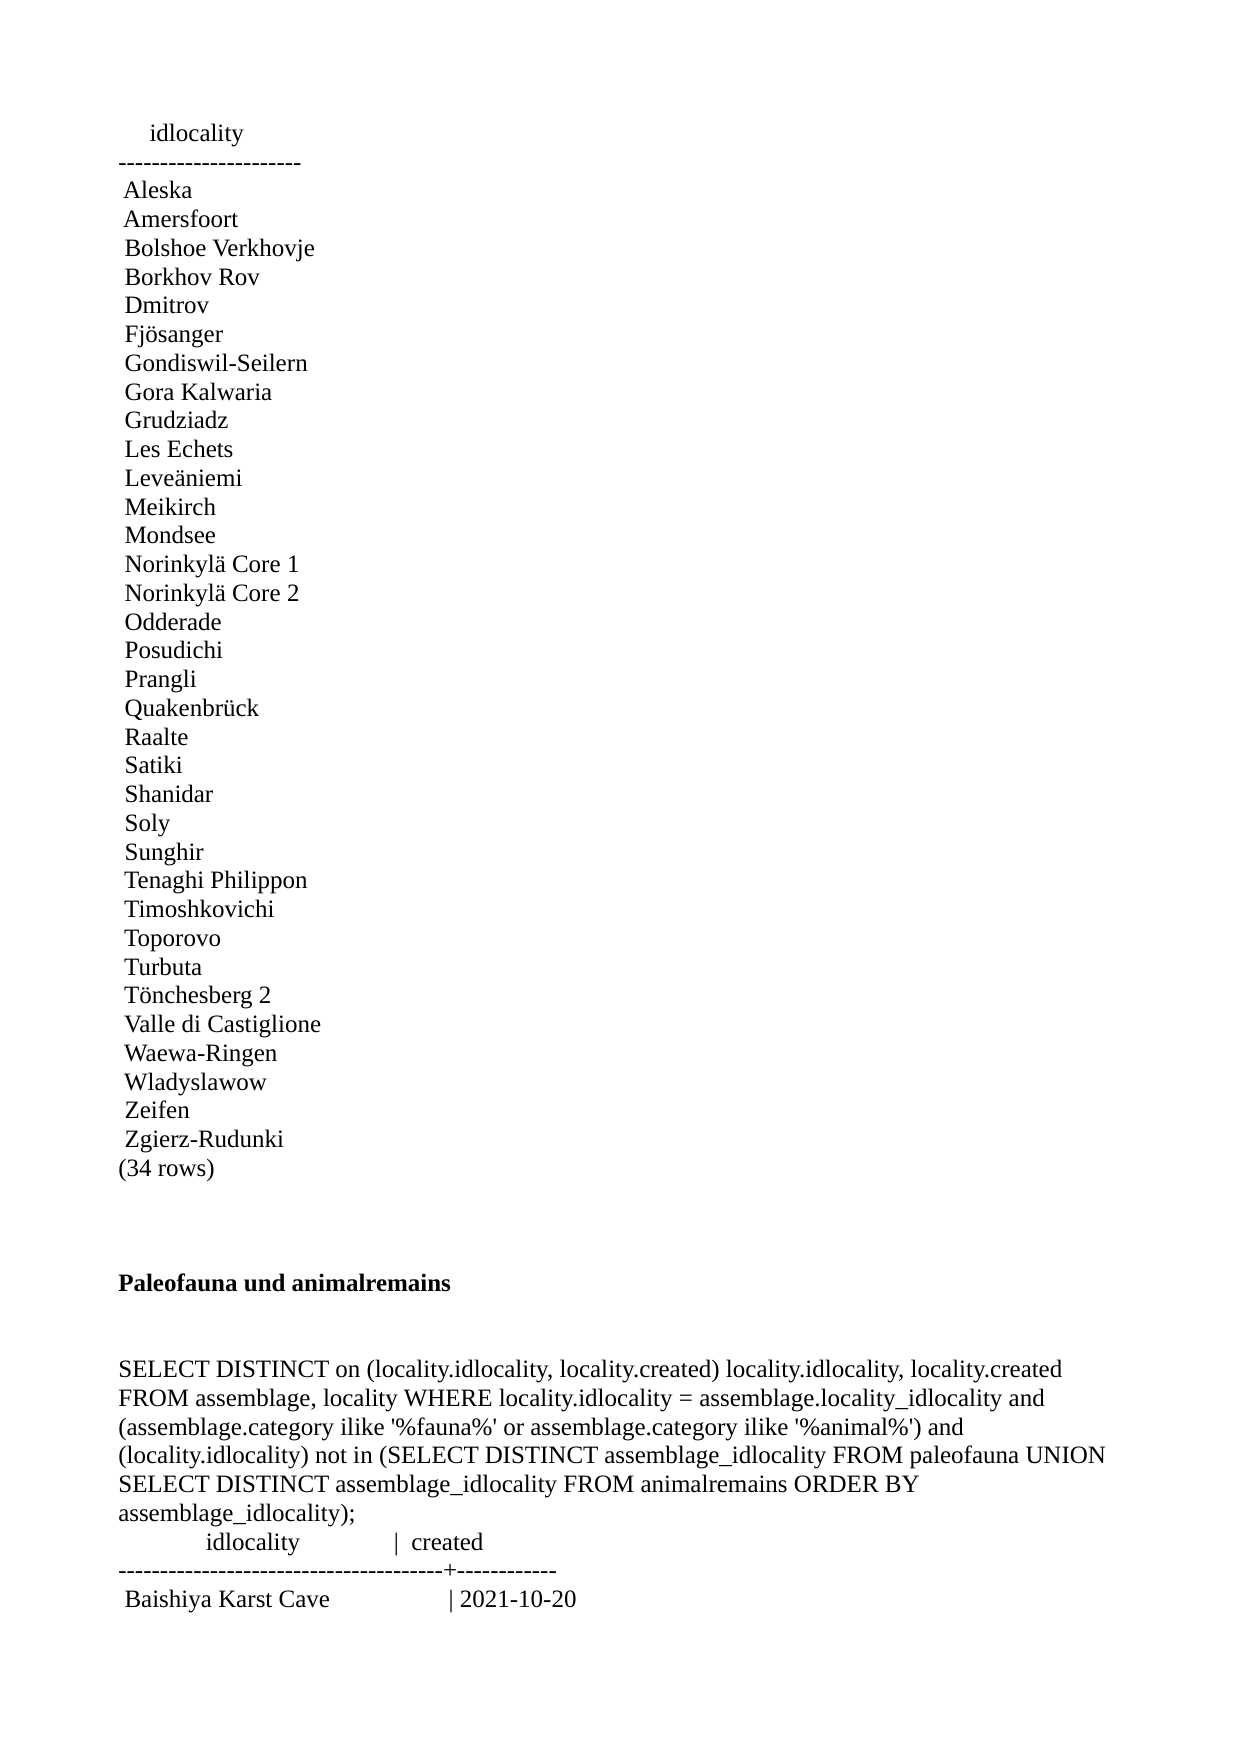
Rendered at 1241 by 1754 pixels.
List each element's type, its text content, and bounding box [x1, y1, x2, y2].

text Raalte [118, 722, 1122, 751]
text (34 rows) [118, 1153, 1122, 1182]
text Leveäniemi [118, 463, 1122, 492]
text Sunghir [118, 837, 1122, 866]
text Quakenbrück [118, 693, 1122, 722]
text Aleska [118, 176, 1122, 204]
text Norinkylä Core 2 [118, 578, 1122, 607]
text Norinkylä Core 1 [118, 549, 1122, 578]
text Mondsee [118, 521, 1122, 549]
text SELECT DISTINCT on (locality.idlocality, locality.created) locality.idlocality, locality.created FROM assemblage, locality WHERE locality.idlocality = assemblage.locality_idlocality and (assemblage.category ilike '%fauna%' or assemblage.category ilike '%animal%') and (locality.idlocality) not in (SELECT DISTINCT assemblage_idlocality FROM paleofauna UNION SELECT DISTINCT assemblage_idlocality FROM animalremains ORDER BY assemblage_idlocality); [118, 1354, 1122, 1527]
text Wladyslawow [118, 1067, 1122, 1096]
text Fjösanger [118, 319, 1122, 348]
text Gora Kalwaria [118, 377, 1122, 406]
text Paleofauna und animalremains [118, 1268, 1122, 1297]
text Valle di Castiglione [118, 1009, 1122, 1038]
text Posudichi [118, 636, 1122, 664]
text Borkhov Rov [118, 262, 1122, 291]
text Soly [118, 808, 1122, 837]
text Zeifen [118, 1096, 1122, 1124]
text ---------------------------------------+------------ [118, 1556, 1122, 1584]
text idlocality | created [118, 1527, 1122, 1556]
text Les Echets [118, 434, 1122, 463]
text Turbuta [118, 952, 1122, 981]
text Shanidar [118, 779, 1122, 808]
text Tenaghi Philippon [118, 866, 1122, 894]
text Baishiya Karst Cave | 2021-10-20 [118, 1584, 1122, 1613]
text Bolshoe Verkhovje [118, 233, 1122, 262]
text Dmitrov [118, 291, 1122, 319]
text Odderade [118, 607, 1122, 636]
text Amersfoort [118, 204, 1122, 233]
text Zgierz-Rudunki [118, 1124, 1122, 1153]
text Grudziadz [118, 406, 1122, 434]
text ---------------------- [118, 147, 1122, 176]
text Meikirch [118, 492, 1122, 521]
text idlocality [118, 118, 1122, 147]
text Timoshkovichi [118, 894, 1122, 923]
text Satiki [118, 751, 1122, 779]
text Prangli [118, 664, 1122, 693]
text Toporovo [118, 923, 1122, 952]
text Tönchesberg 2 [118, 981, 1122, 1009]
text Gondiswil-Seilern [118, 348, 1122, 377]
text Waewa-Ringen [118, 1038, 1122, 1067]
